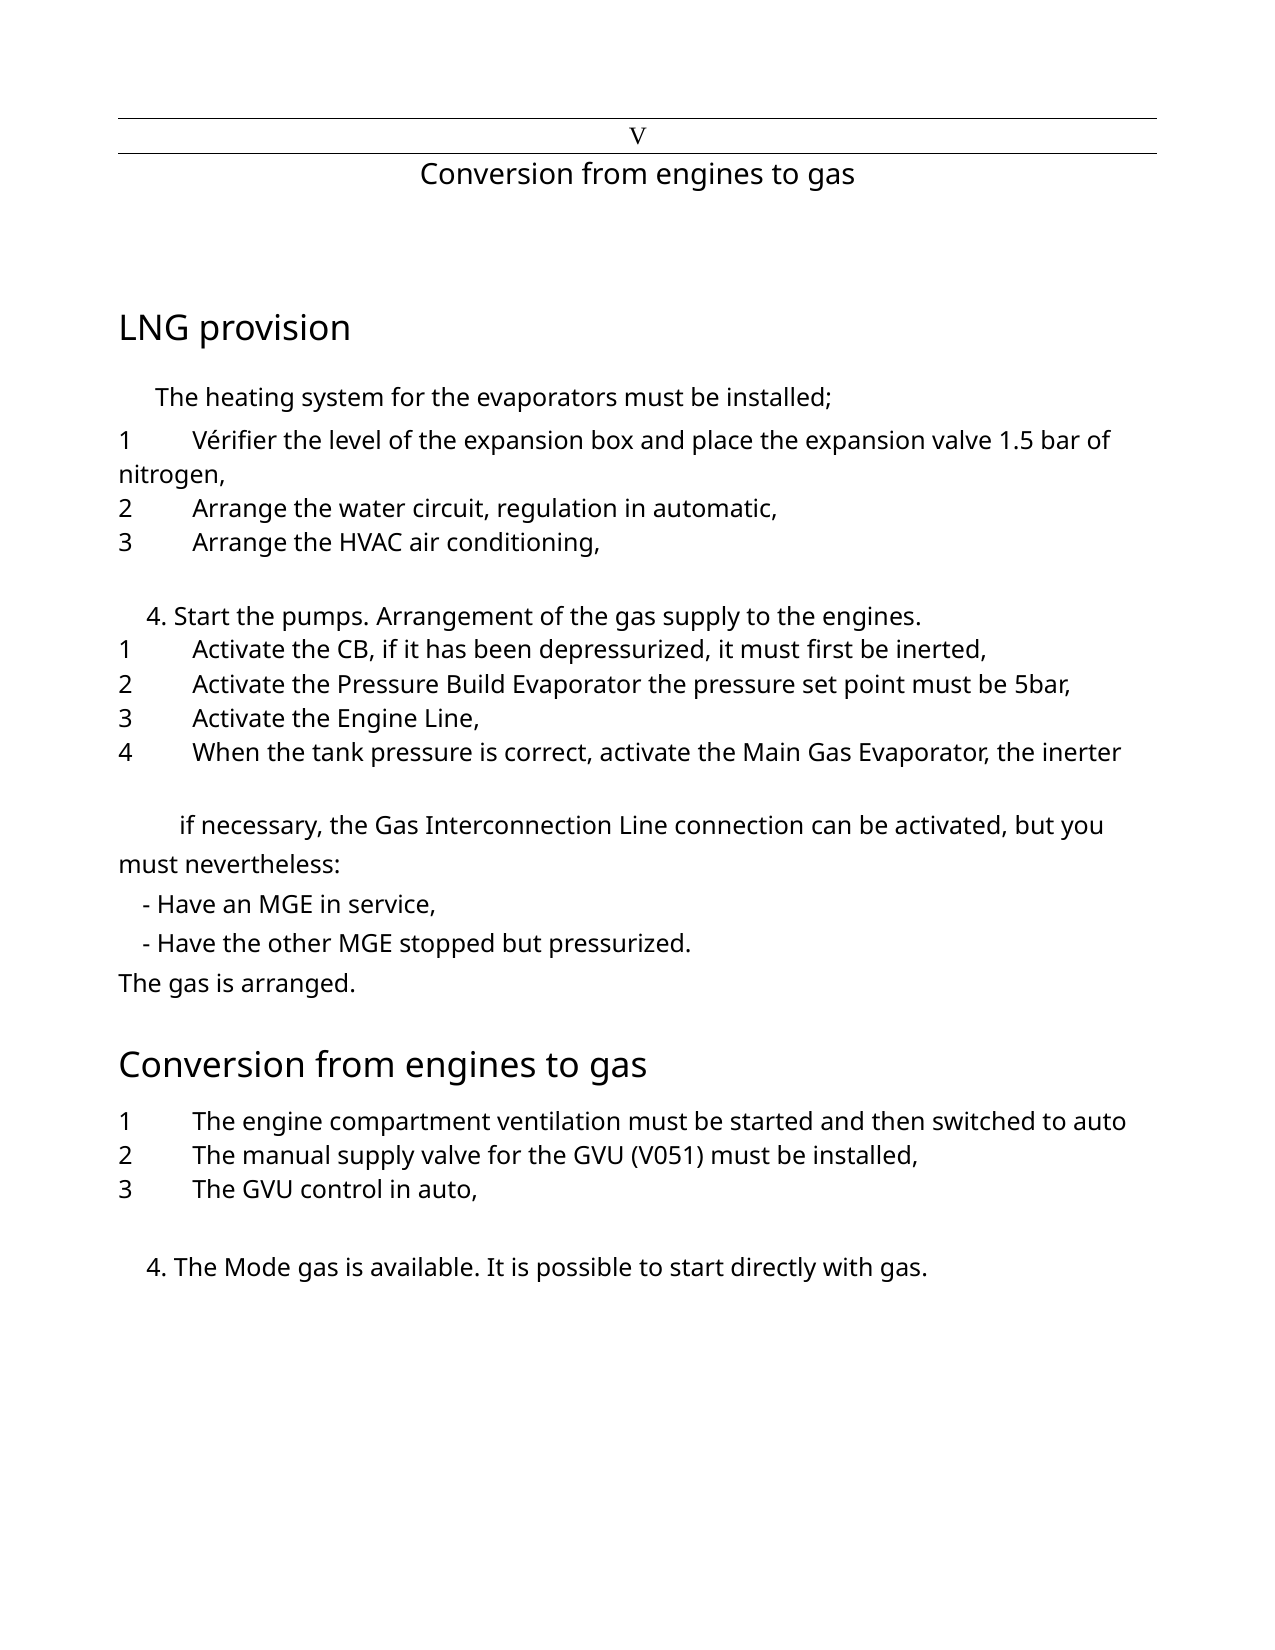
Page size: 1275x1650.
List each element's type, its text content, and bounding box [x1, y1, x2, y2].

list Arrange the water circuit, regulation in automatic, [118, 490, 1157, 524]
text 4. The Mode gas is available. It is possible to start directly with gas. [118, 1240, 1157, 1284]
text Conversion from engines to gas [118, 1039, 1157, 1088]
list Activate the Pressure Build Evaporator the pressure set point must be 5bar, [118, 666, 1157, 700]
list Activate the CB, if it has been depressurized, it must first be inerted, [118, 632, 1157, 666]
text LNG provision [118, 303, 1157, 351]
text - Have an MGE in service, [142, 881, 1157, 921]
text if necessary, the Gas Interconnection Line connection can be activated, but you must nevertheless: [118, 802, 1157, 881]
list The GVU control in auto, [118, 1172, 1157, 1206]
text - Have the other MGE stopped but pressurized. The gas is arranged. [118, 921, 718, 999]
text The heating system for the evaporators must be installed; [155, 379, 1157, 414]
list The manual supply valve for the GVU (V051) must be installed, [118, 1138, 1157, 1172]
list Activate the Engine Line, [118, 700, 1157, 734]
list When the tank pressure is correct, activate the Main Gas Evaporator, the inerter [118, 734, 1157, 768]
text Conversion from engines to gas [118, 154, 1157, 232]
list Vériﬁer the level of the expansion box and place the expansion valve 1.5 bar of nitrogen, [118, 422, 1157, 490]
list The engine compartment ventilation must be started and then switched to auto [118, 1104, 1157, 1138]
text V [118, 119, 1157, 153]
text 4. Start the pumps. Arrangement of the gas supply to the engines. [118, 593, 1157, 632]
list Arrange the HVAC air conditioning, [118, 524, 1157, 558]
